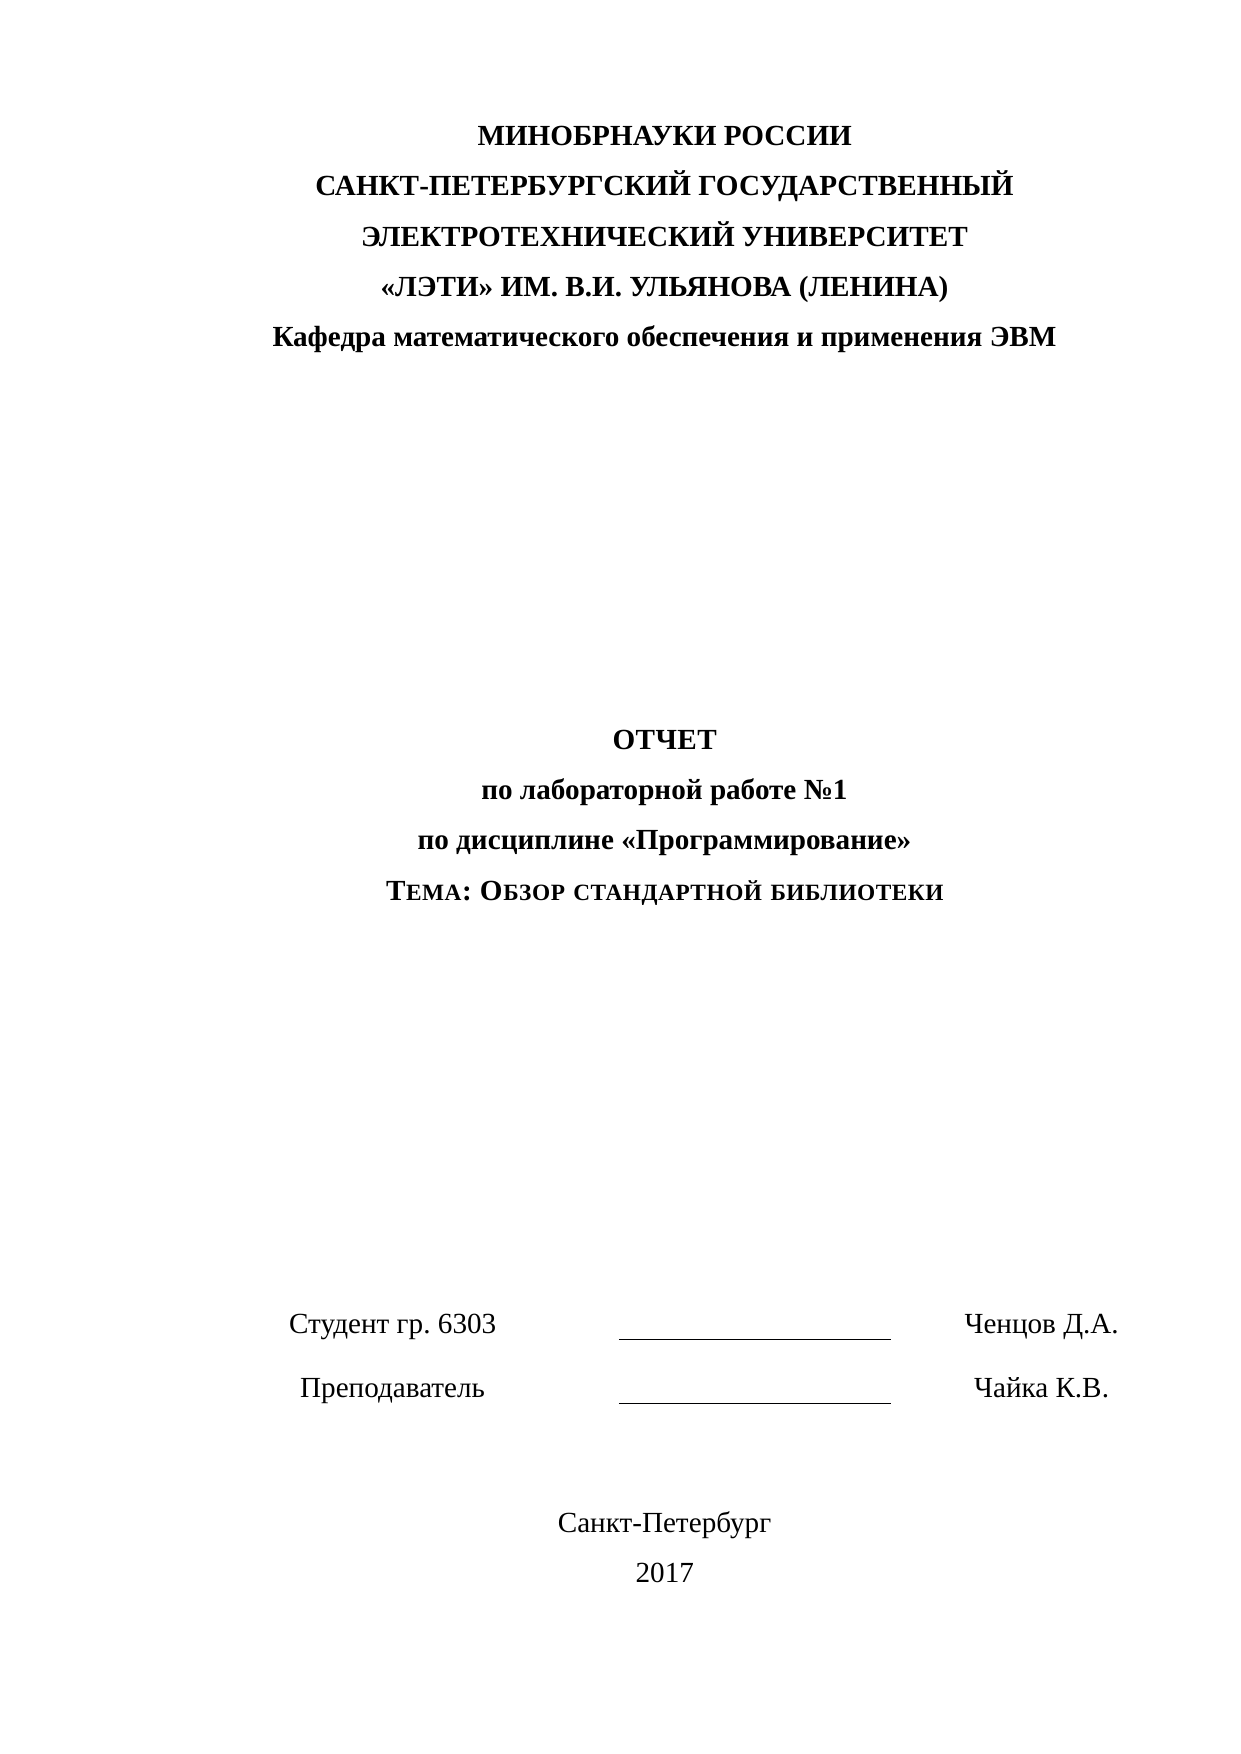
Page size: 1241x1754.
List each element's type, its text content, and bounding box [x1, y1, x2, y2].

text 2017 [177, 1555, 1152, 1589]
text «ЛЭТИ» им. В.И. Ульянова (Ленина) [177, 269, 1152, 303]
table_header Ченцов Д.А. [891, 1275, 1192, 1339]
text отчет [177, 722, 1152, 755]
text Тема: Обзор стандартной библиотеки [177, 873, 1152, 906]
table_cell Чайка К.В. [891, 1339, 1192, 1403]
text по дисциплине «Программирование» [177, 822, 1152, 856]
table_header Студент гр. 6303 [166, 1275, 619, 1339]
text Кафедра математического обеспечения и применения ЭВМ [177, 319, 1152, 353]
table_cell [619, 1340, 891, 1403]
table_header [619, 1275, 891, 1339]
text электротехнический университет [177, 219, 1152, 252]
text Санкт-Петербург [177, 1505, 1152, 1538]
table_cell Преподаватель [166, 1339, 619, 1403]
text МИНОБРНАУКИ РОССИИ [177, 118, 1152, 152]
text по лабораторной работе №1 [177, 772, 1152, 806]
text Санкт-Петербургский государственный [177, 168, 1152, 202]
